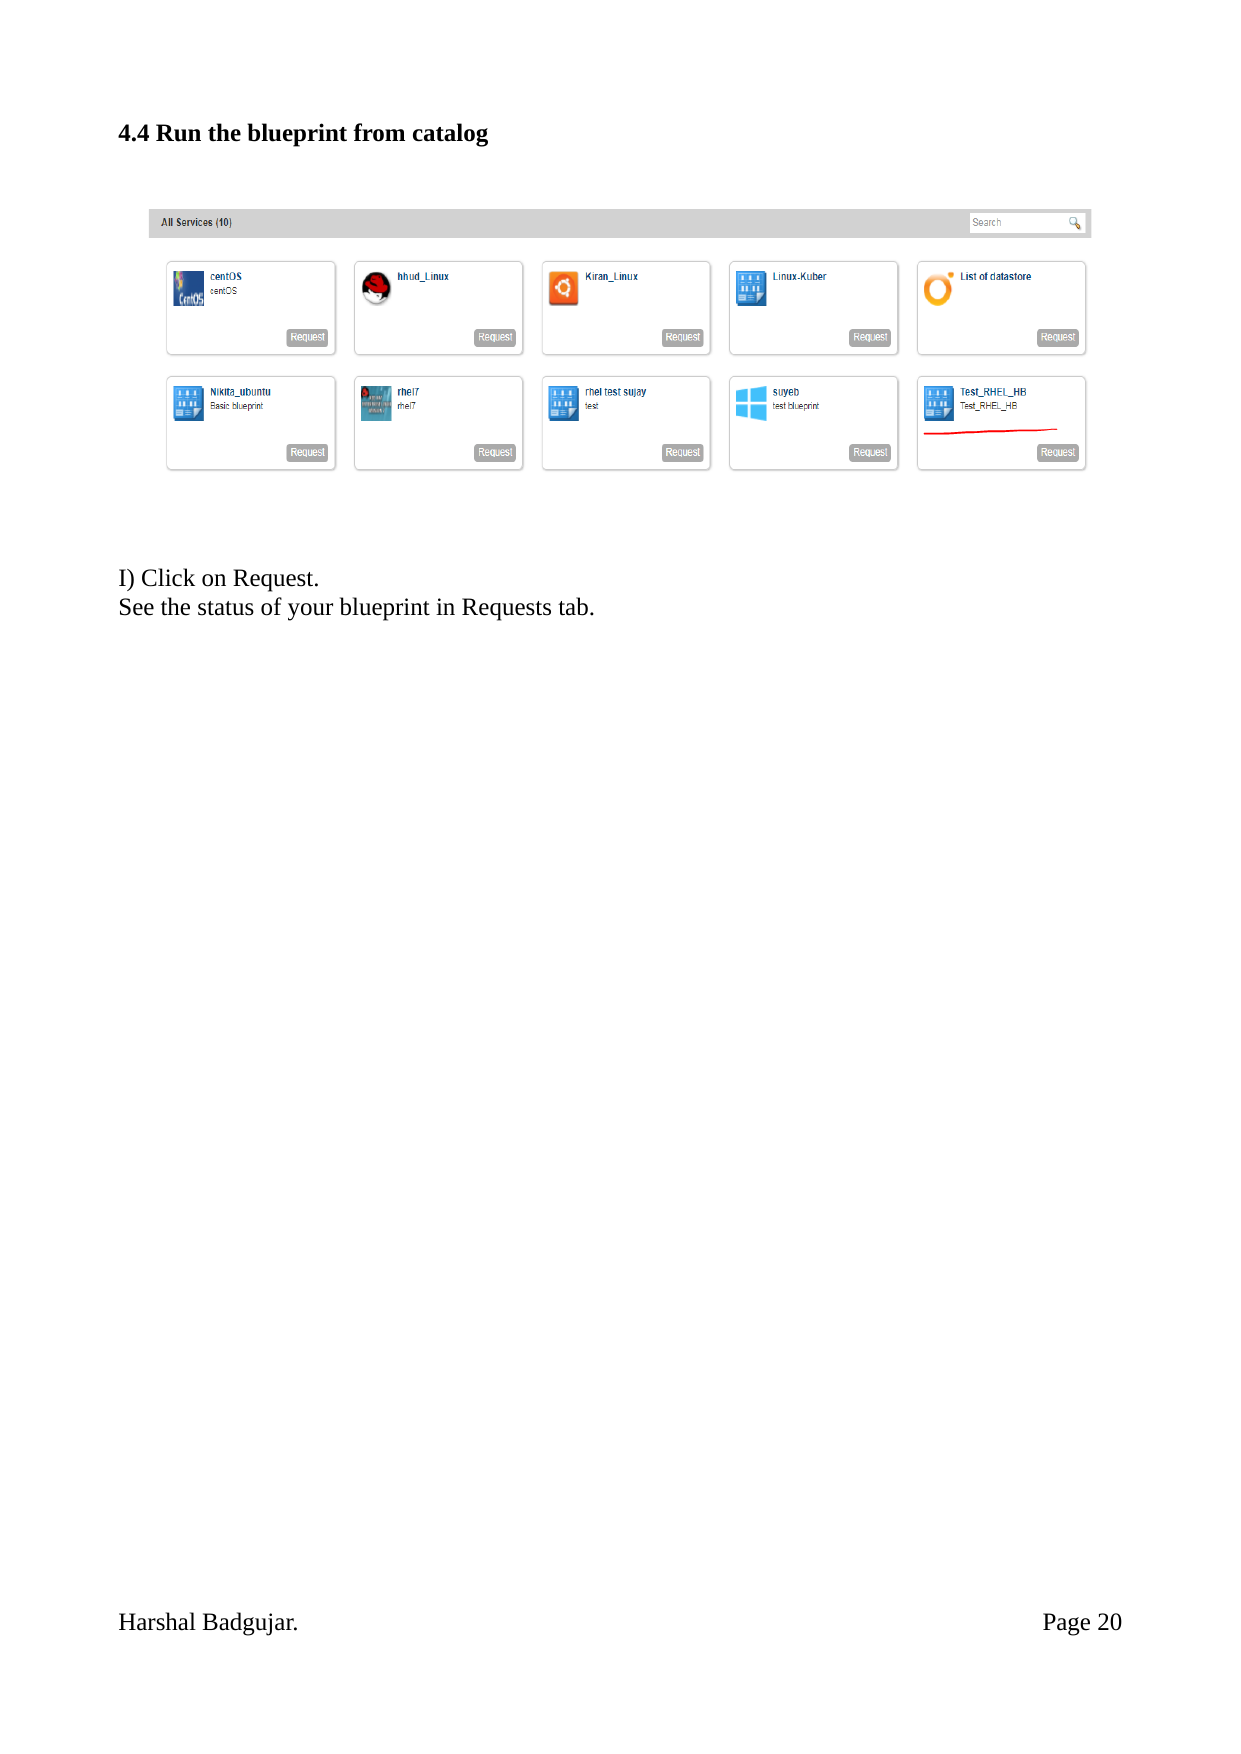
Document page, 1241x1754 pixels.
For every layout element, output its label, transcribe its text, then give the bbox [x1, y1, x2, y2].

picture [148, 204, 1092, 477]
text See the status of your blueprint in Requests tab. [118, 592, 1122, 621]
text I) Click on Request. [118, 563, 1122, 592]
text 4.4 Run the blueprint from catalog [118, 118, 1122, 147]
